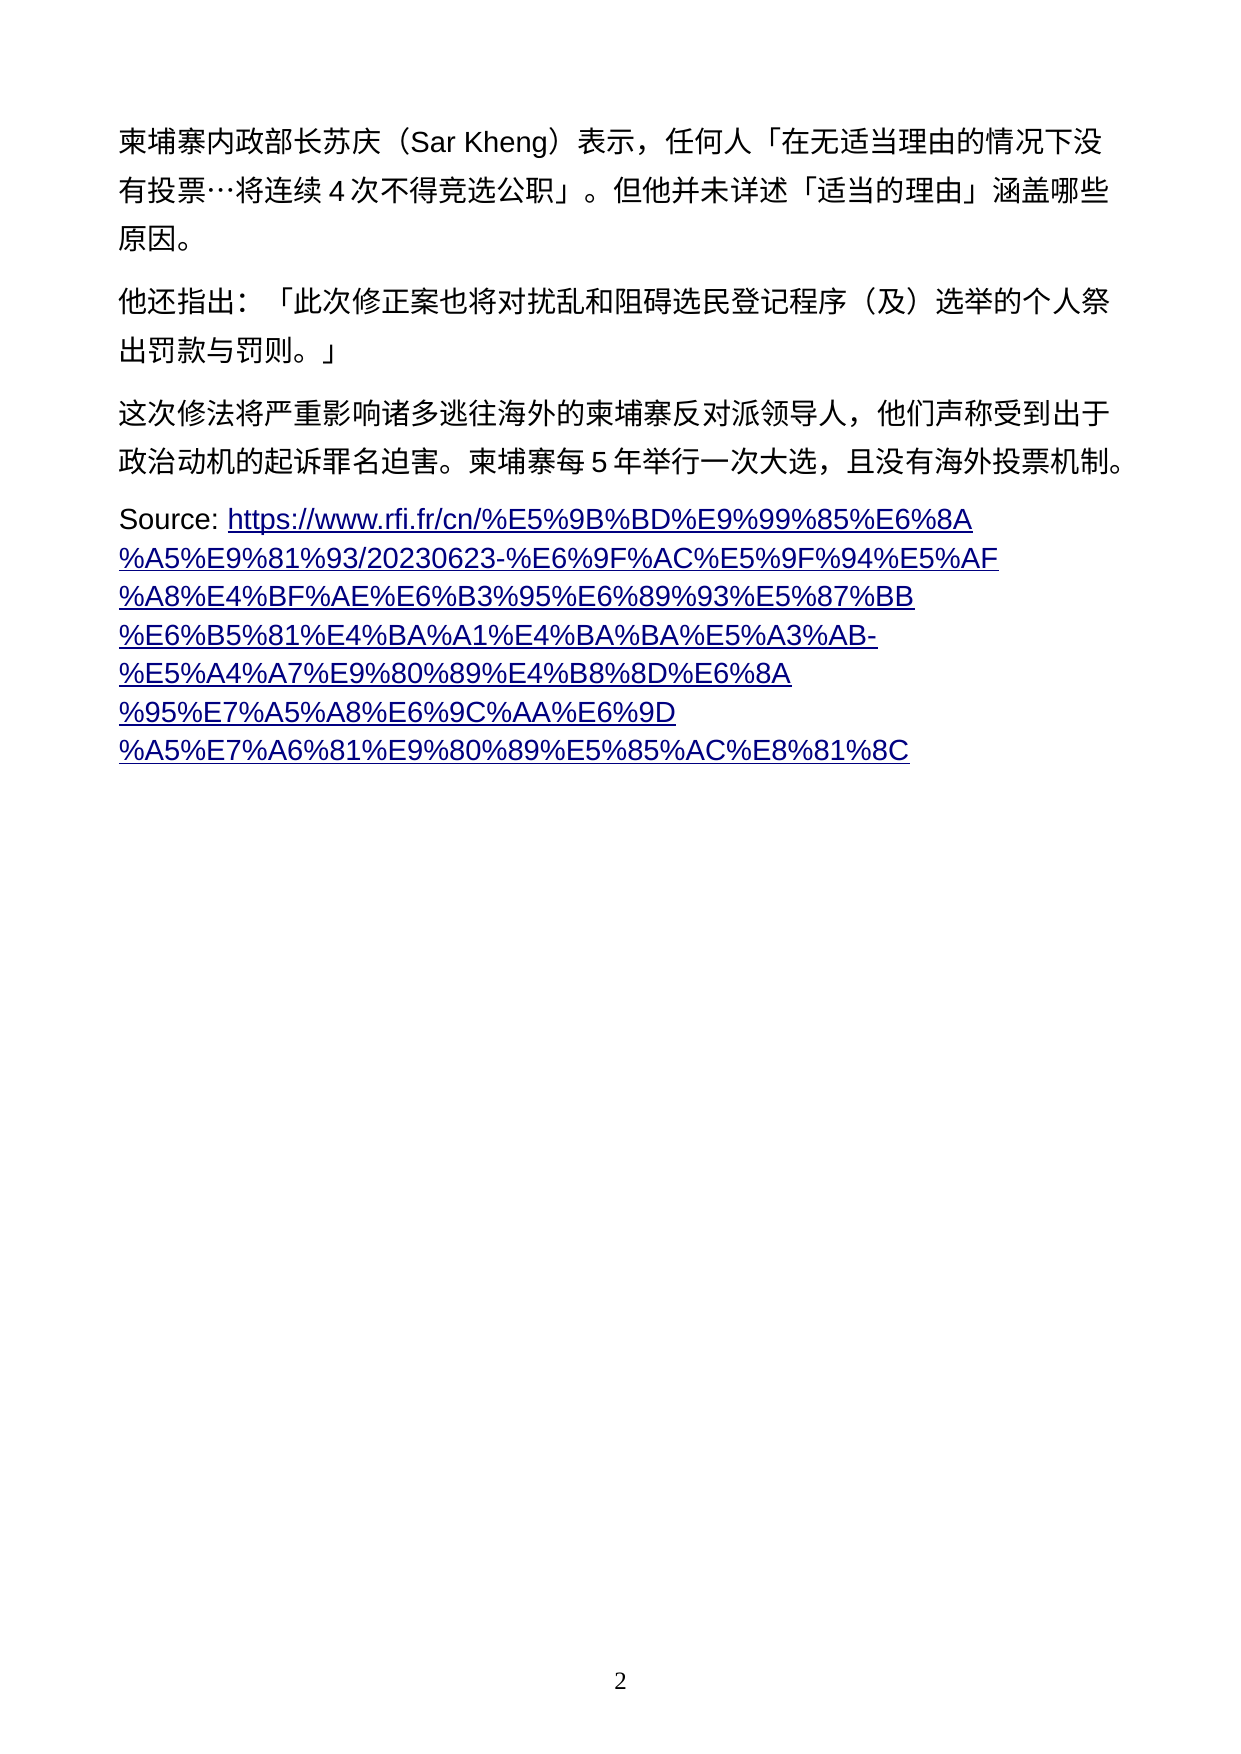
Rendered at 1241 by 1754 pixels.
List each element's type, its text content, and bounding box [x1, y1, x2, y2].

text 柬埔寨内政部长苏庆（Sar Kheng）表示，任何人「在无适当理由的情况下没有投票…将连续4次不得竞选公职」。但他并未详述「适当的理由」涵盖哪些原因。 [118, 118, 1122, 258]
text 这次修法将严重影响诸多逃往海外的柬埔寨反对派领导人，他们声称受到出于政治动机的起诉罪名迫害。柬埔寨每5年举行一次大选，且没有海外投票机制。 [118, 390, 1122, 481]
text Source: https://www.rfi.fr/cn/%E5%9B%BD%E9%99%85%E6%8A%A5%E9%81%93/20230623-%E6%9F%AC%E5%9F%94%E5%AF%A8%E4%BF%AE%E6%B3%95%E6%89%93%E5%87%BB%E6%B5%81%E4%BA%A1%E4%BA%BA%E5%A3%AB-%E5%A4%A7%E9%80%89%E4%B8%8D%E6%8A%95%E7%A5%A8%E6%9C%AA%E6%9D%A5%E7%A6%81%E9%80%89%E5%85%AC%E8%81%8C [118, 502, 1122, 767]
text 他还指出：「此次修正案也将对扰乱和阻碍选民登记程序（及）选举的个人祭出罚款与罚则。」 [118, 279, 1122, 369]
